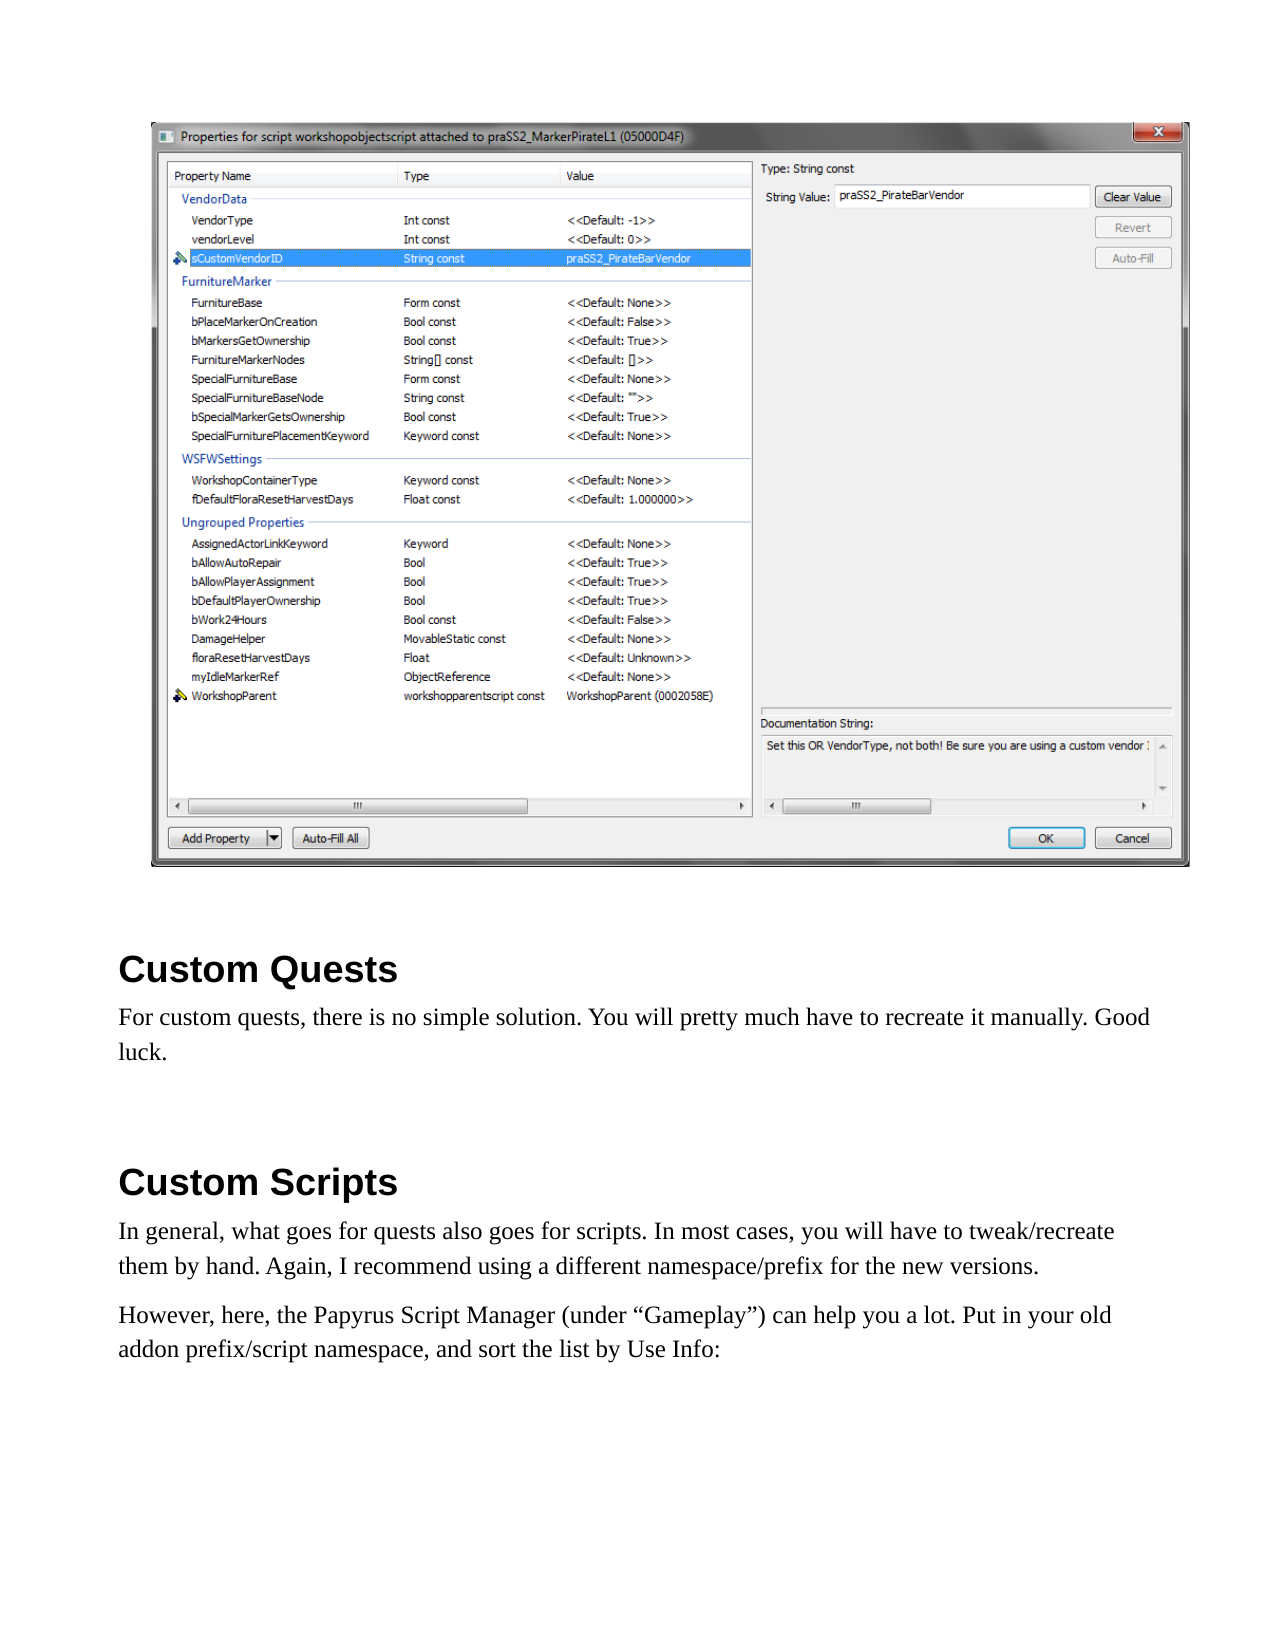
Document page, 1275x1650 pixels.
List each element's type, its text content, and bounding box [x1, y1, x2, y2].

picture [151, 122, 1190, 867]
subtitle Custom Quests [118, 946, 1157, 990]
text However, here, the Papyrus Script Manager (under “Gameplay”) can help you a lot. Put in your old addon prefix/script namespace, and sort the list by Use Info: [118, 1300, 1157, 1363]
text In general, what goes for quests also goes for scripts. In most cases, you will have to tweak/recreate them by hand. Again, I recommend using a different namespace/prefix for the new versions. [118, 1216, 1157, 1279]
text For custom quests, there is no simple solution. You will pretty much have to recreate it manually. Good luck. [118, 1002, 1157, 1066]
subtitle Custom Scripts [118, 1160, 1157, 1204]
